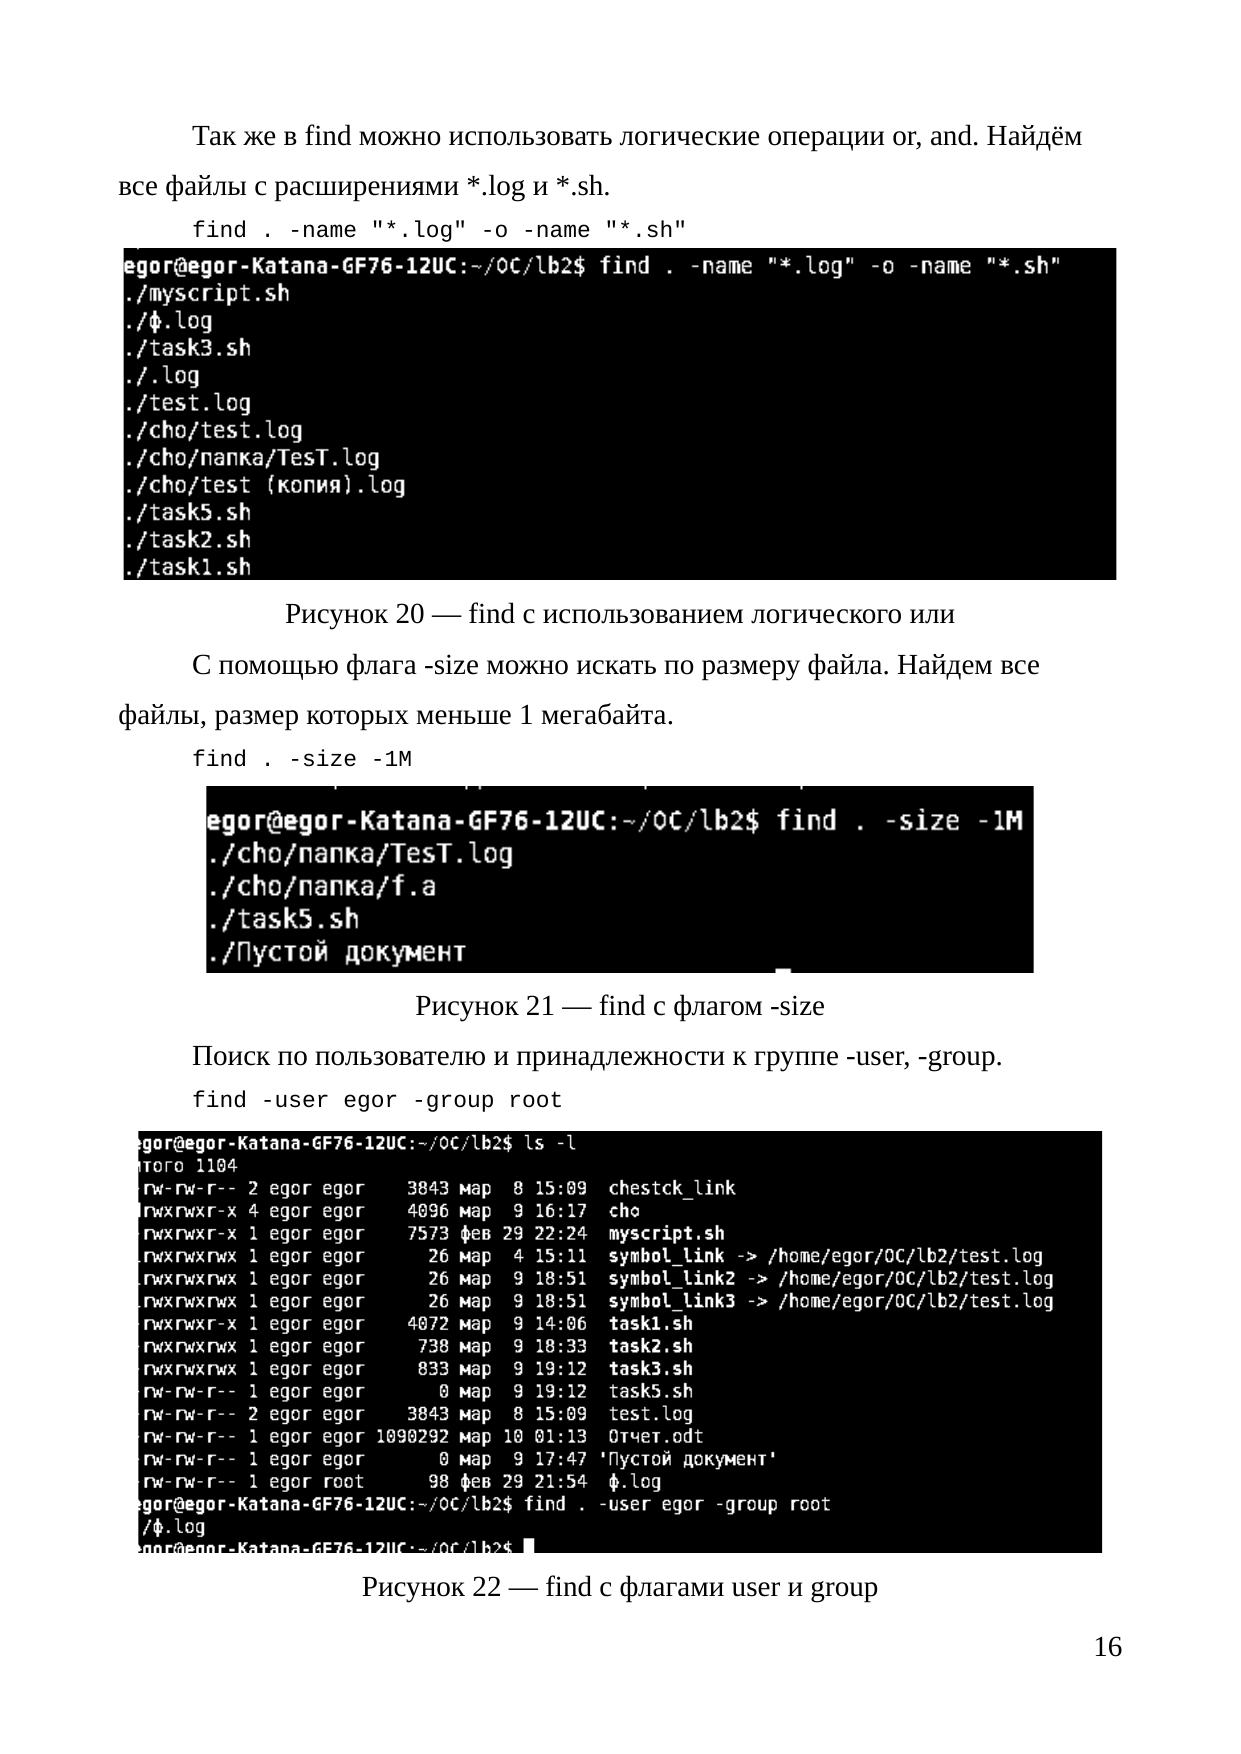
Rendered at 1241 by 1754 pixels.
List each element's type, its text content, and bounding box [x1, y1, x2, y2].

picture [206, 786, 1034, 973]
subtitle Рисунок 21 — find с флагом -size [118, 988, 1122, 1021]
subtitle Поиск по пользователю и принадлежности к группе -user, -group. [118, 1038, 1122, 1071]
picture [138, 1131, 1103, 1553]
subtitle Рисунок 20 — find с использованием логического или [118, 258, 1122, 630]
subtitle find . -name "*.log" -o -name "*.sh" [118, 219, 1122, 245]
subtitle find . -size -1M [118, 747, 1122, 773]
subtitle Так же в find можно использовать логические операции or, and. Найдём все файлы с расширениями *.log и *.sh. [118, 118, 1122, 202]
subtitle С помощью флага -size можно искать по размеру файла. Найдем все файлы, размер которых меньше 1 мегабайта. [118, 647, 1122, 731]
subtitle Рисунок 22 — find с флагами user и group [118, 1131, 1122, 1602]
picture [123, 248, 1117, 580]
subtitle find -user egor -group root [118, 1088, 1122, 1114]
